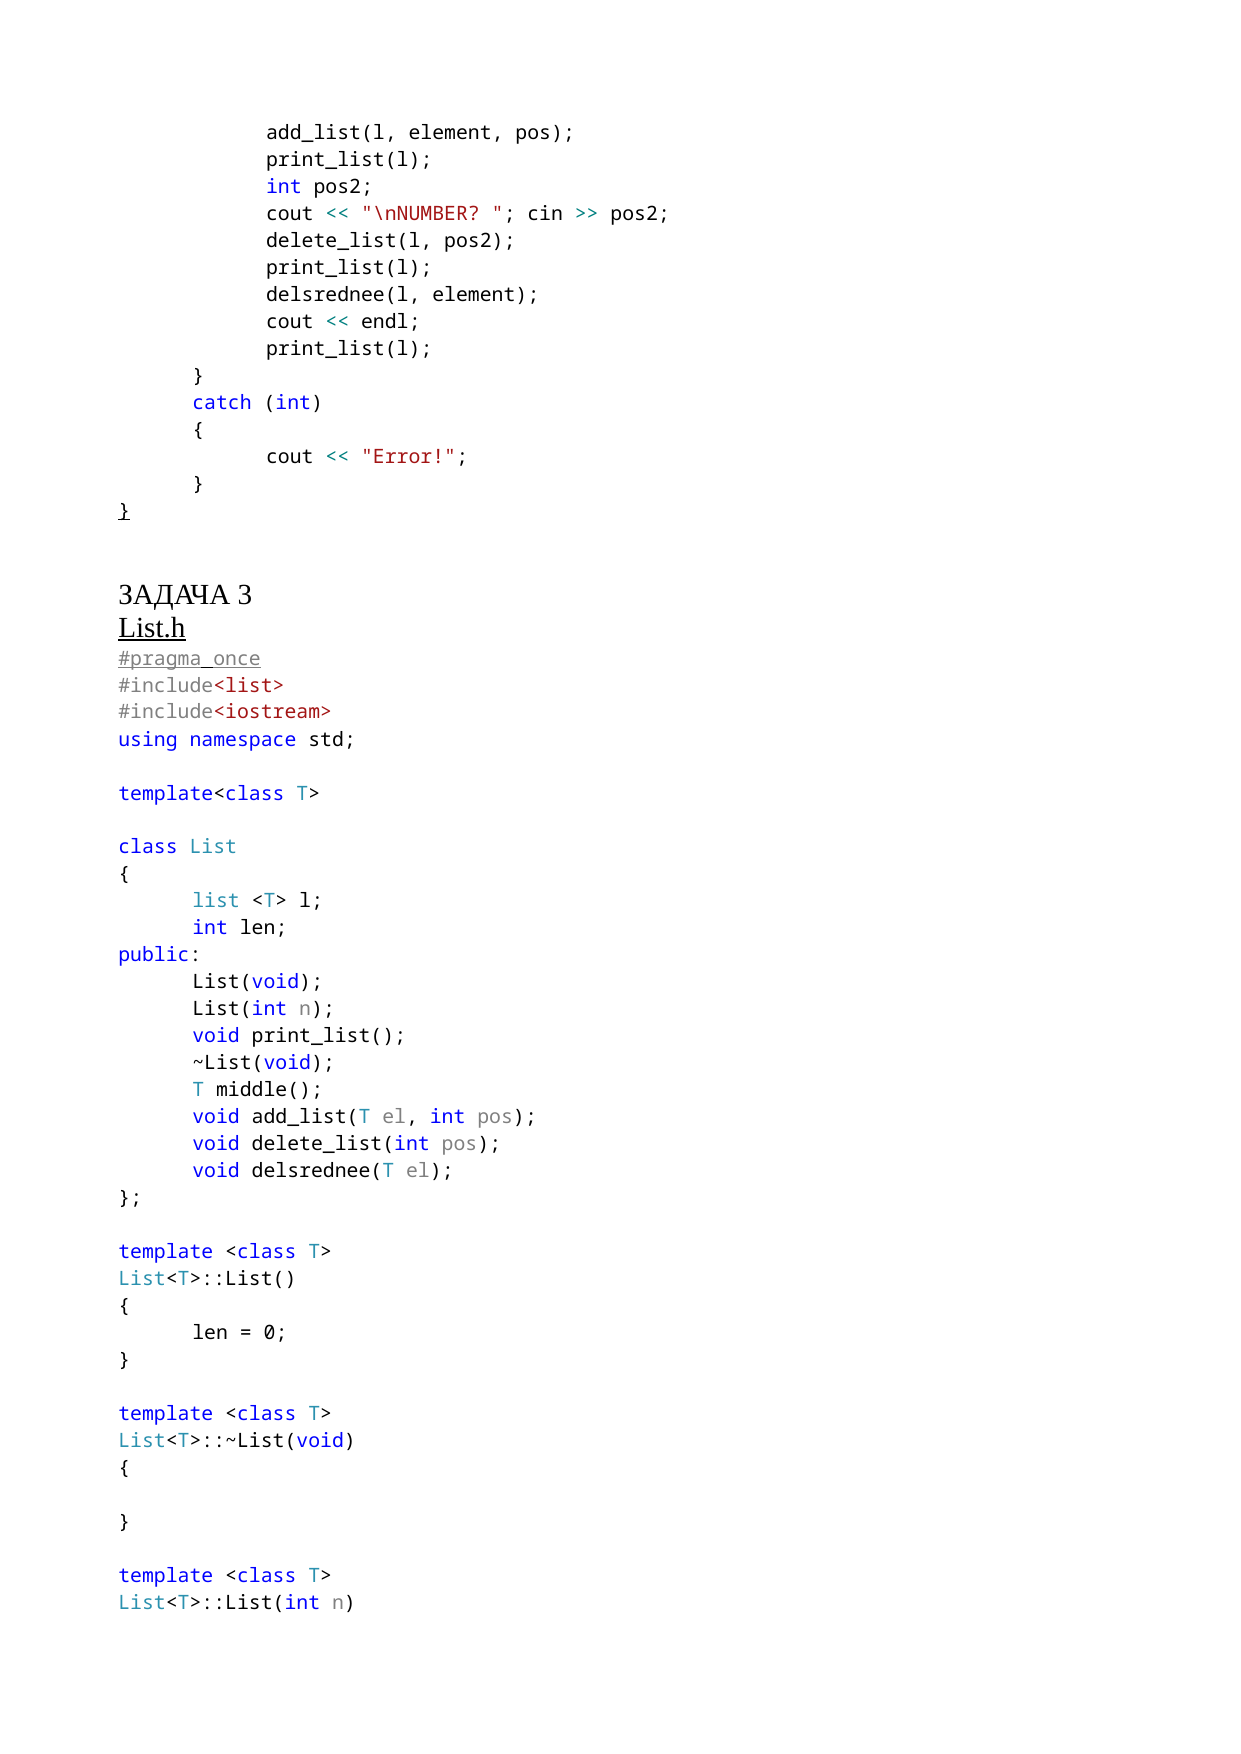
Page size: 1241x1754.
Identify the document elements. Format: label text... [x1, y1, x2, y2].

text List.h [118, 610, 1122, 644]
text List(int n); [118, 994, 1122, 1022]
text print_list(l); [118, 253, 1122, 280]
text T middle(); [118, 1076, 1122, 1102]
text using namespace std; [118, 725, 1122, 752]
text #include<list> [118, 671, 1122, 698]
text List<T>::~List(void) [118, 1426, 1122, 1453]
text template <class T> [118, 1399, 1122, 1426]
text template <class T> [118, 1561, 1122, 1588]
text len = 0; [118, 1318, 1122, 1345]
text void delete_list(int pos); [118, 1129, 1122, 1156]
text ЗАДАЧА 3 [118, 577, 1122, 610]
text { [118, 860, 1122, 887]
text delsrednee(l, element); [118, 280, 1122, 307]
text template <class T> [118, 1237, 1122, 1264]
text int len; [118, 914, 1122, 941]
text } [118, 496, 1122, 523]
text } [118, 469, 1122, 496]
text public: [118, 941, 1122, 968]
text template<class T> [118, 779, 1122, 806]
text catch (int) [118, 388, 1122, 415]
text { [118, 1291, 1122, 1318]
text #pragma once [118, 644, 1122, 671]
text }; [118, 1183, 1122, 1210]
text } [118, 1345, 1122, 1372]
text ~List(void); [118, 1048, 1122, 1076]
text List(void); [118, 968, 1122, 994]
text #include<iostream> [118, 698, 1122, 725]
text void delsrednee(T el); [118, 1156, 1122, 1183]
text List<T>::List(int n) [118, 1588, 1122, 1615]
text delete_list(l, pos2); [118, 226, 1122, 253]
text cout << "Error!"; [118, 442, 1122, 469]
text void add_list(T el, int pos); [118, 1102, 1122, 1129]
text print_list(l); [118, 145, 1122, 172]
text list <T> l; [118, 887, 1122, 914]
text { [118, 415, 1122, 442]
text } [118, 361, 1122, 388]
text class List [118, 833, 1122, 860]
text void print_list(); [118, 1022, 1122, 1048]
text cout << "\nNUMBER? "; cin >> pos2; [118, 199, 1122, 226]
text { [118, 1453, 1122, 1480]
text print_list(l); [118, 334, 1122, 361]
text cout << endl; [118, 307, 1122, 334]
text } [118, 1507, 1122, 1534]
text int pos2; [118, 172, 1122, 199]
text List<T>::List() [118, 1264, 1122, 1291]
text add_list(l, element, pos); [118, 118, 1122, 145]
